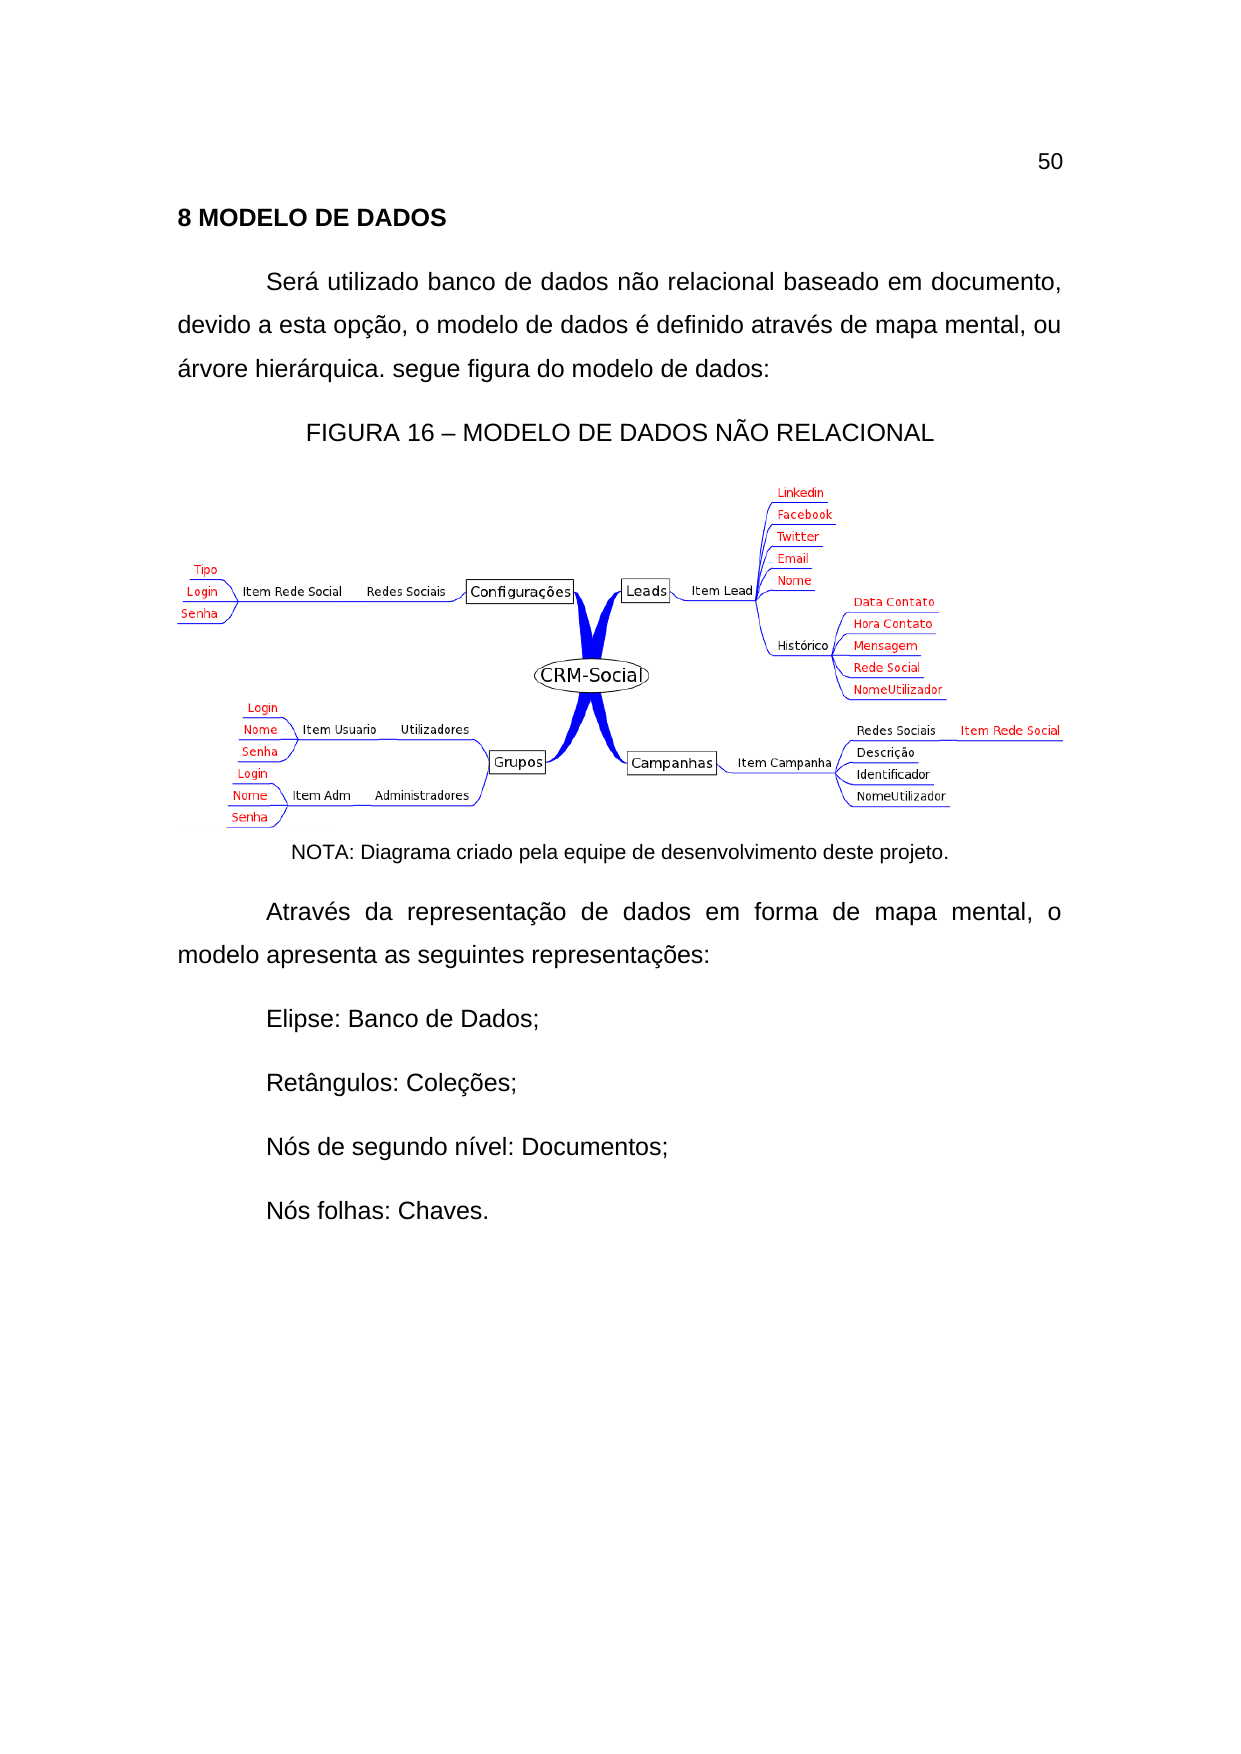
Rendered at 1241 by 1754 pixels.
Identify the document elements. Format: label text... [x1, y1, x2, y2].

text Será utilizado banco de dados não relacional baseado em documento, devido a esta opção, o modelo de dados é definido através de mapa mental, ou árvore hierárquica. segue figura do modelo de dados: [177, 267, 1063, 382]
text Elipse: Banco de Dados; [177, 1004, 1063, 1033]
text Nós de segundo nível: Documentos; [177, 1132, 1063, 1161]
text Nós folhas: Chaves. [177, 1196, 1063, 1224]
text FIGURA 16 – MODELO DE DADOS NÃO RELACIONAL [177, 418, 1063, 446]
text NOTA: Diagrama criado pela equipe de desenvolvimento deste projeto. [177, 828, 1063, 864]
text 8 MODELO DE DADOS [177, 203, 1063, 232]
text Através da representação de dados em forma de mapa mental, o modelo apresenta as seguintes representações: [177, 897, 1063, 969]
picture [177, 481, 1063, 828]
text Retângulos: Coleções; [177, 1068, 1063, 1097]
